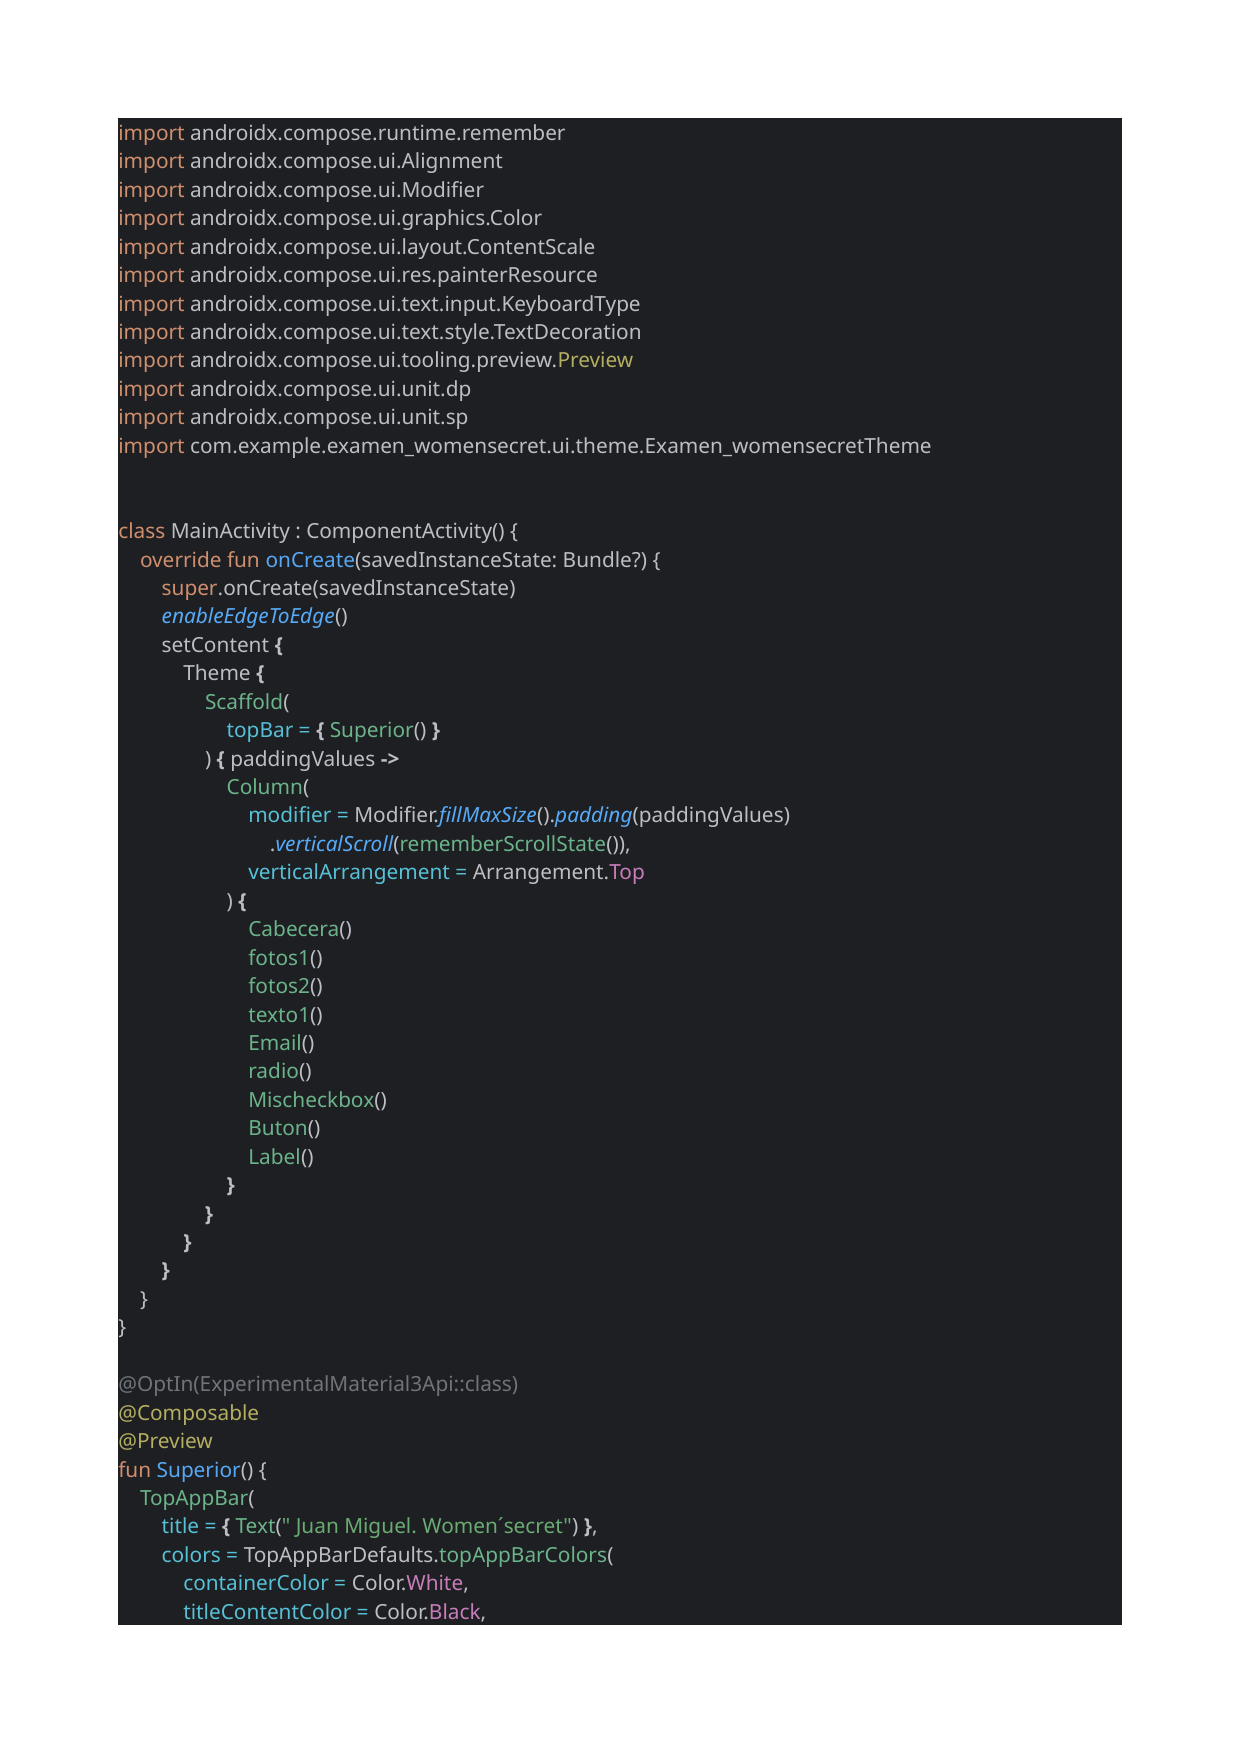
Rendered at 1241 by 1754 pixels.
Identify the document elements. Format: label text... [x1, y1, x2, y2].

text import androidx.compose.runtime.remember import androidx.compose.ui.Alignment import androidx.compose.ui.Modifier import androidx.compose.ui.graphics.Color import androidx.compose.ui.layout.ContentScale import androidx.compose.ui.res.painterResource import androidx.compose.ui.text.input.KeyboardType import androidx.compose.ui.text.style.TextDecoration import androidx.compose.ui.tooling.preview.Preview import androidx.compose.ui.unit.dp import androidx.compose.ui.unit.sp import com.example.examen_womensecret.ui.theme.Examen_womensecretTheme class MainActivity : ComponentActivity() { override fun onCreate(savedInstanceState: Bundle?) { super.onCreate(savedInstanceState) enableEdgeToEdge() setContent { Theme { Scaffold( topBar = { Superior() } ) { paddingValues -> Column( modifier = Modifier.fillMaxSize().padding(paddingValues) .verticalScroll(rememberScrollState()), verticalArrangement = Arrangement.Top ) { Cabecera() fotos1() fotos2() texto1() Email() radio() Mischeckbox() Buton() Label() } } } } } } @OptIn(ExperimentalMaterial3Api::class) @Composable @Preview fun Superior() { TopAppBar( title = { Text(" Juan Miguel. Women´secret") }, colors = TopAppBarDefaults.topAppBarColors( containerColor = Color.White, titleContentColor = Color.Black, [118, 118, 1122, 1625]
